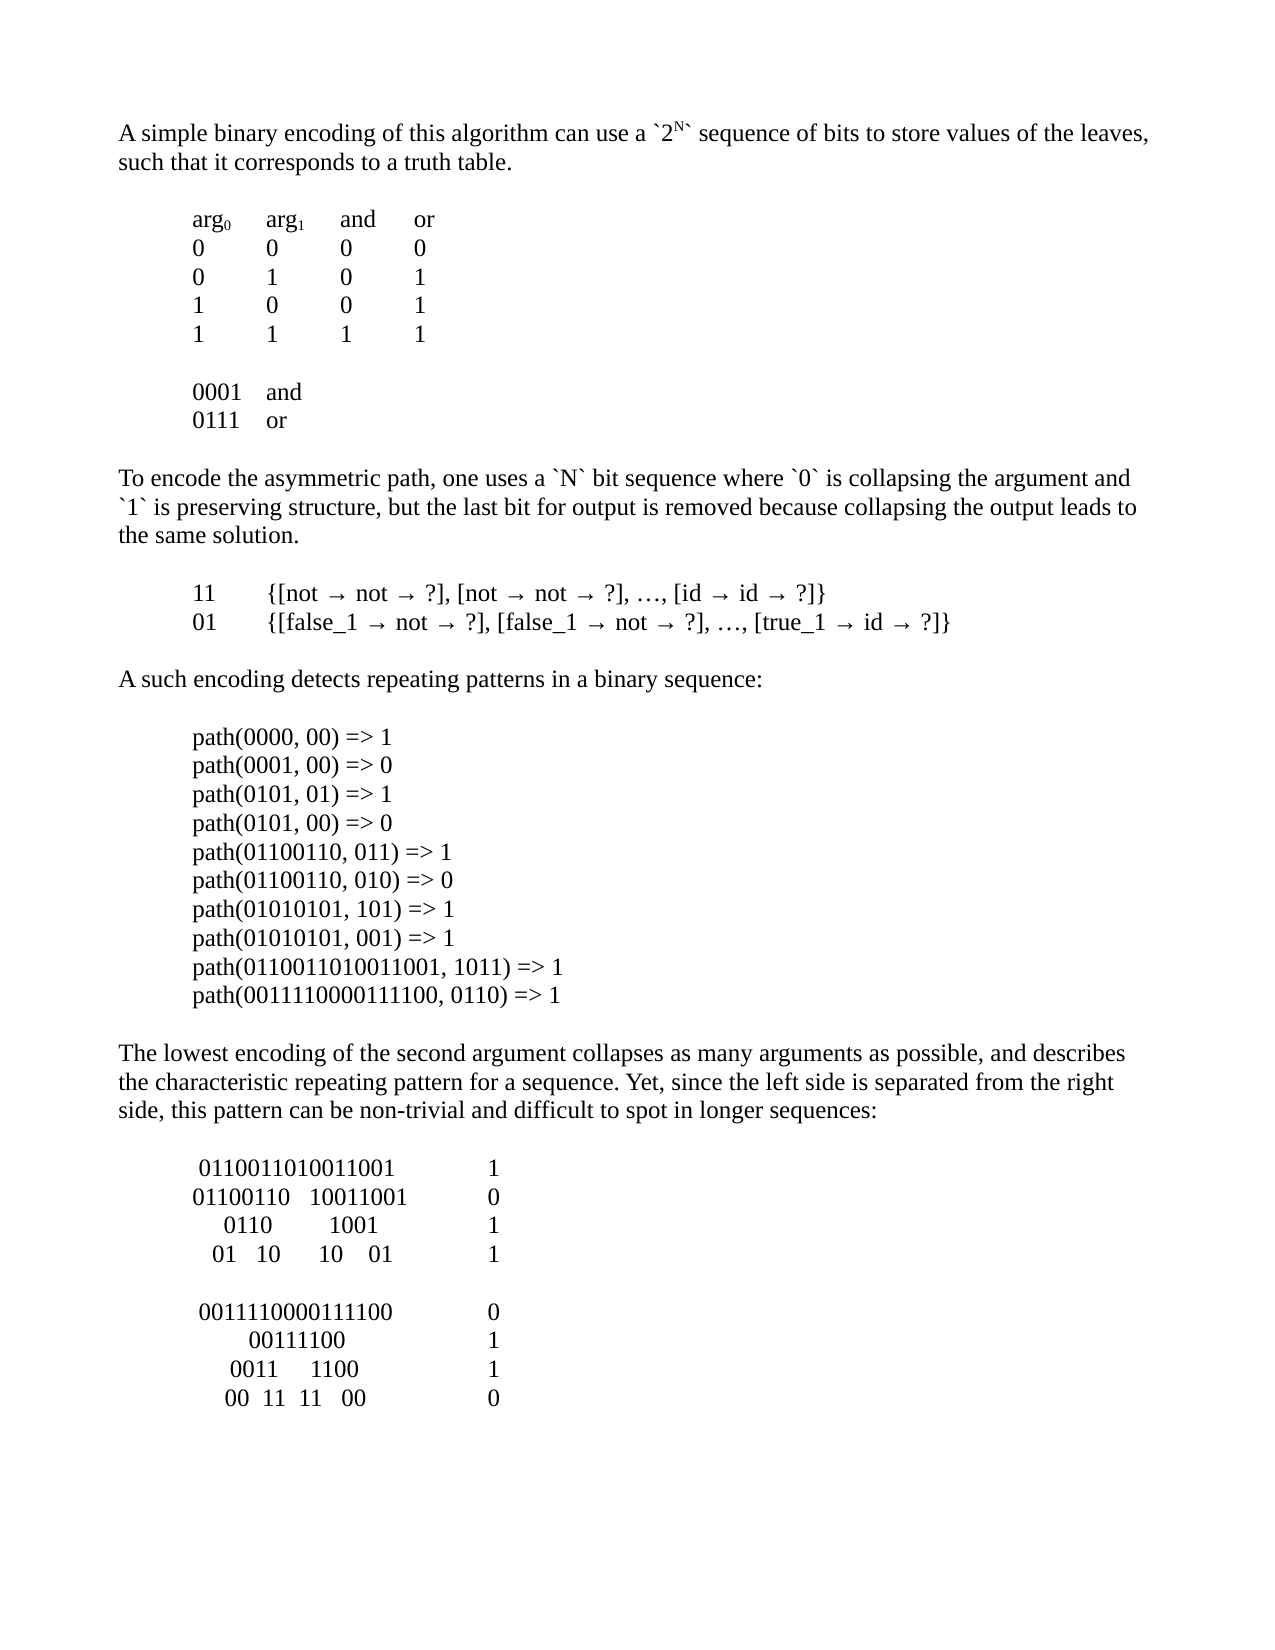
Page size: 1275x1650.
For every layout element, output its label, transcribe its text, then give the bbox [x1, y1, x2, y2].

text 0 1 0 1 [118, 262, 1157, 291]
text 01 {[false_1 → not → ?], [false_1 → not → ?], …, [true_1 → id → ?]} [118, 607, 1157, 636]
text The lowest encoding of the second argument collapses as many arguments as possible, and describes the characteristic repeating pattern for a sequence. Yet, since the left side is separated from the right side, this pattern can be non-trivial and difficult to spot in longer sequences: [118, 1038, 1157, 1124]
text 0011 1100 1 [118, 1354, 1157, 1383]
text To encode the asymmetric path, one uses a `N` bit sequence where `0` is collapsing the argument and `1` is preserving structure, but the last bit for output is removed because collapsing the output leads to the same solution. [118, 463, 1157, 549]
text 0 0 0 0 [118, 233, 1157, 262]
text 01 10 10 01 1 [118, 1239, 1157, 1268]
text arg0 arg1 and or [118, 204, 1157, 233]
text path(0101, 01) => 1 [118, 779, 1157, 808]
text 0110011010011001 1 [118, 1153, 1157, 1182]
text A simple binary encoding of this algorithm can use a `2N` sequence of bits to store values of the leaves, such that it corresponds to a truth table. [118, 118, 1157, 176]
text 00111100 1 [118, 1326, 1157, 1354]
text 00 11 11 00 0 [118, 1383, 1157, 1412]
text path(0101, 00) => 0 [118, 808, 1157, 837]
text 1 0 0 1 [118, 291, 1157, 319]
text 01100110 10011001 0 [118, 1182, 1157, 1211]
text 1 1 1 1 [118, 319, 1157, 348]
text 0011110000111100 0 [118, 1297, 1157, 1326]
text path(01010101, 101) => 1 [118, 894, 1157, 923]
text 0110 1001 1 [118, 1211, 1157, 1239]
text path(0011110000111100, 0110) => 1 [118, 981, 1157, 1009]
text 11 {[not → not → ?], [not → not → ?], …, [id → id → ?]} [118, 578, 1157, 607]
text path(0000, 00) => 1 [118, 722, 1157, 751]
text path(01100110, 010) => 0 [118, 866, 1157, 894]
text path(0001, 00) => 0 [118, 751, 1157, 779]
text path(0110011010011001, 1011) => 1 [118, 952, 1157, 981]
text path(01010101, 001) => 1 [118, 923, 1157, 952]
text A such encoding detects repeating patterns in a binary sequence: [118, 664, 1157, 693]
text 0111 or [118, 406, 1157, 434]
text path(01100110, 011) => 1 [118, 837, 1157, 866]
text 0001 and [118, 377, 1157, 406]
